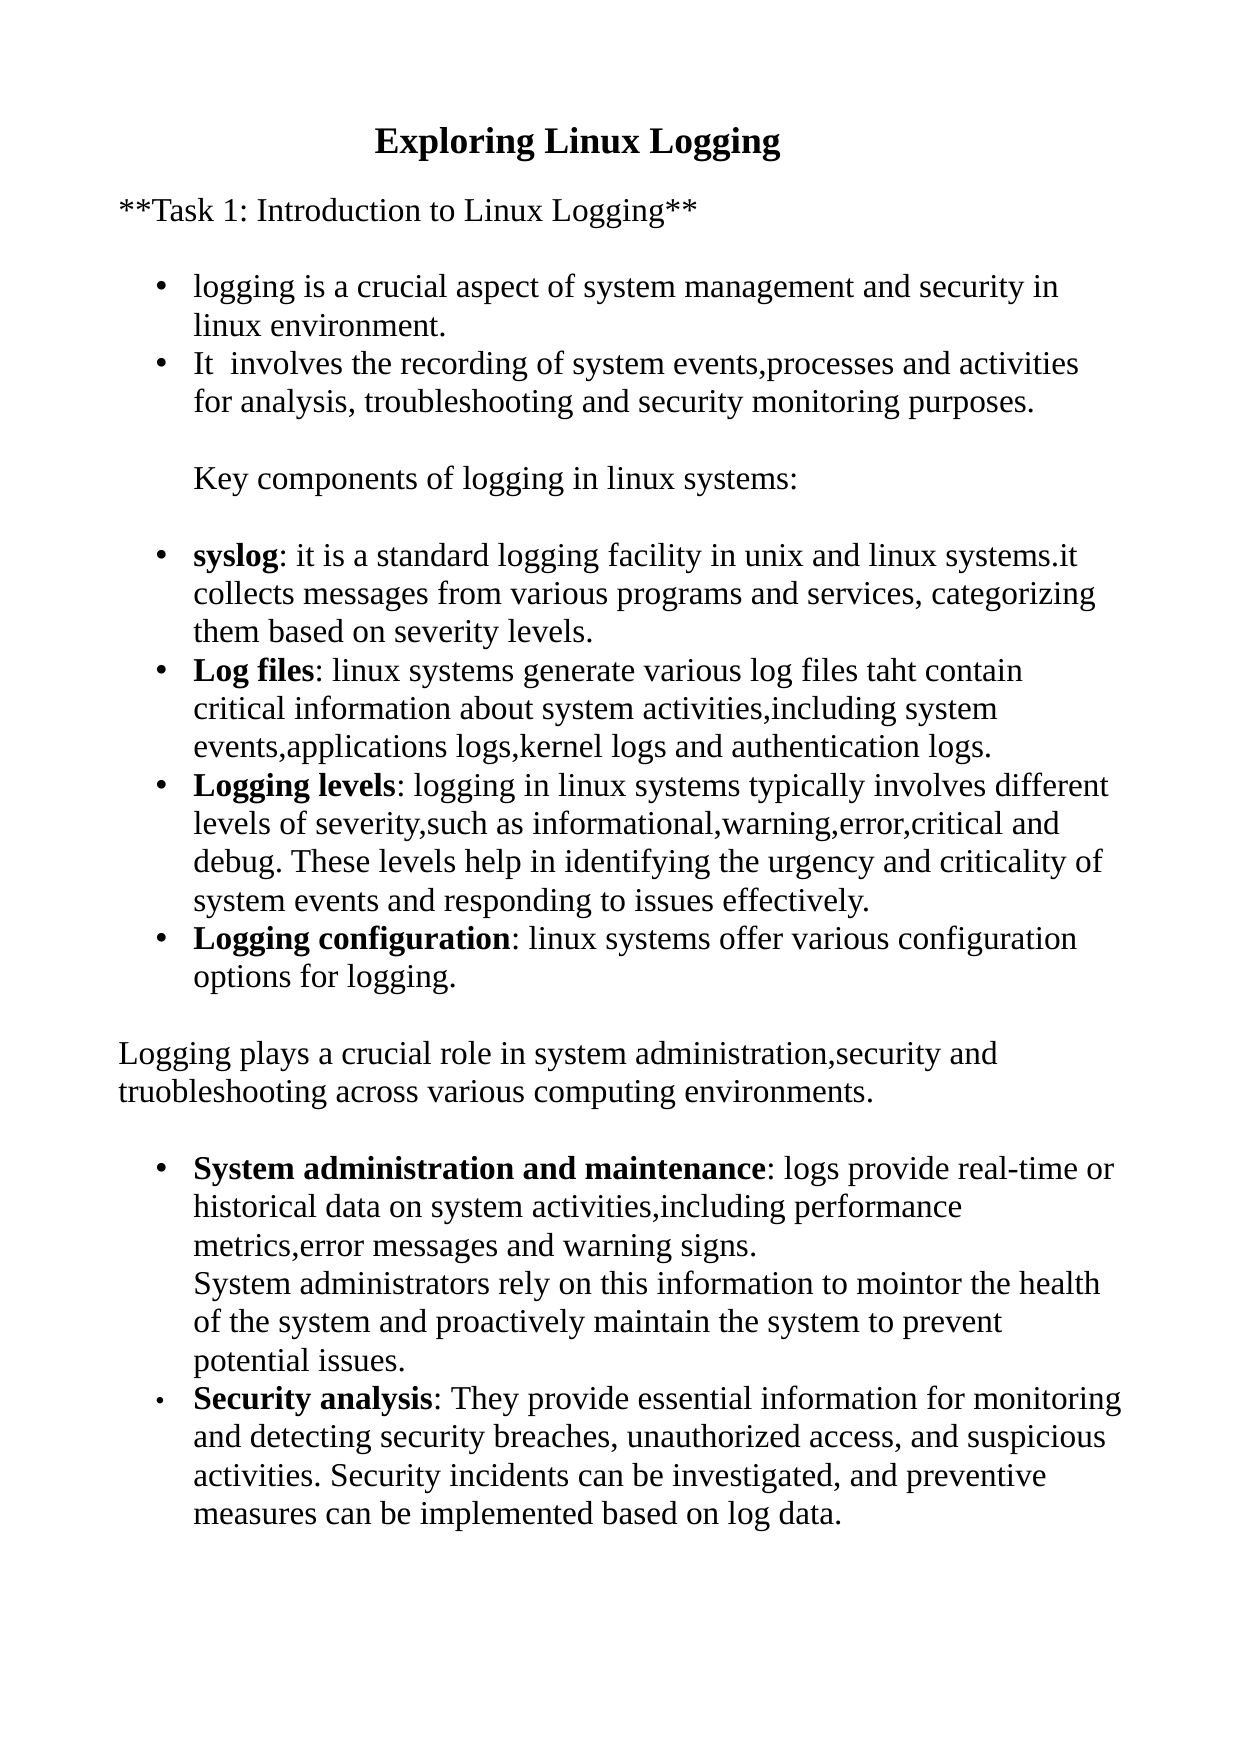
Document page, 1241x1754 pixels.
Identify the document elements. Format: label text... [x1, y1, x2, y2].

list logging is a crucial aspect of system management and security in linux environment. [156, 267, 1122, 343]
list It involves the recording of system events,processes and activities for analysis, troubleshooting and security monitoring purposes. [156, 343, 1122, 420]
list Key components of logging in linux systems: [156, 458, 1122, 497]
text Exploring Linux Logging [118, 118, 1122, 161]
list System administration and maintenance: logs provide real-time or historical data on system activities,including performance metrics,error messages and warning signs. [156, 1148, 1122, 1263]
list Log files: linux systems generate various log files taht contain critical information about system activities,including system events,applications logs,kernel logs and authentication logs. [156, 650, 1122, 765]
text Logging plays a crucial role in system administration,security and truobleshooting across various computing environments. [118, 1033, 1122, 1110]
list System administrators rely on this information to mointor the health of the system and proactively maintain the system to prevent potential issues. [156, 1263, 1122, 1378]
list Logging levels: logging in linux systems typically involves different levels of severity,such as informational,warning,error,critical and debug. These levels help in identifying the urgency and criticality of system events and responding to issues effectively. [156, 765, 1122, 918]
text **Task 1: Introduction to Linux Logging** [118, 190, 1122, 228]
list Security analysis: They provide essential information for monitoring and detecting security breaches, unauthorized access, and suspicious activities. Security incidents can be investigated, and preventive measures can be implemented based on log data. [156, 1378, 1122, 1532]
list syslog: it is a standard logging facility in unix and linux systems.it collects messages from various programs and services, categorizing them based on severity levels. [156, 535, 1122, 650]
list Logging configuration: linux systems offer various configuration options for logging. [156, 918, 1122, 995]
